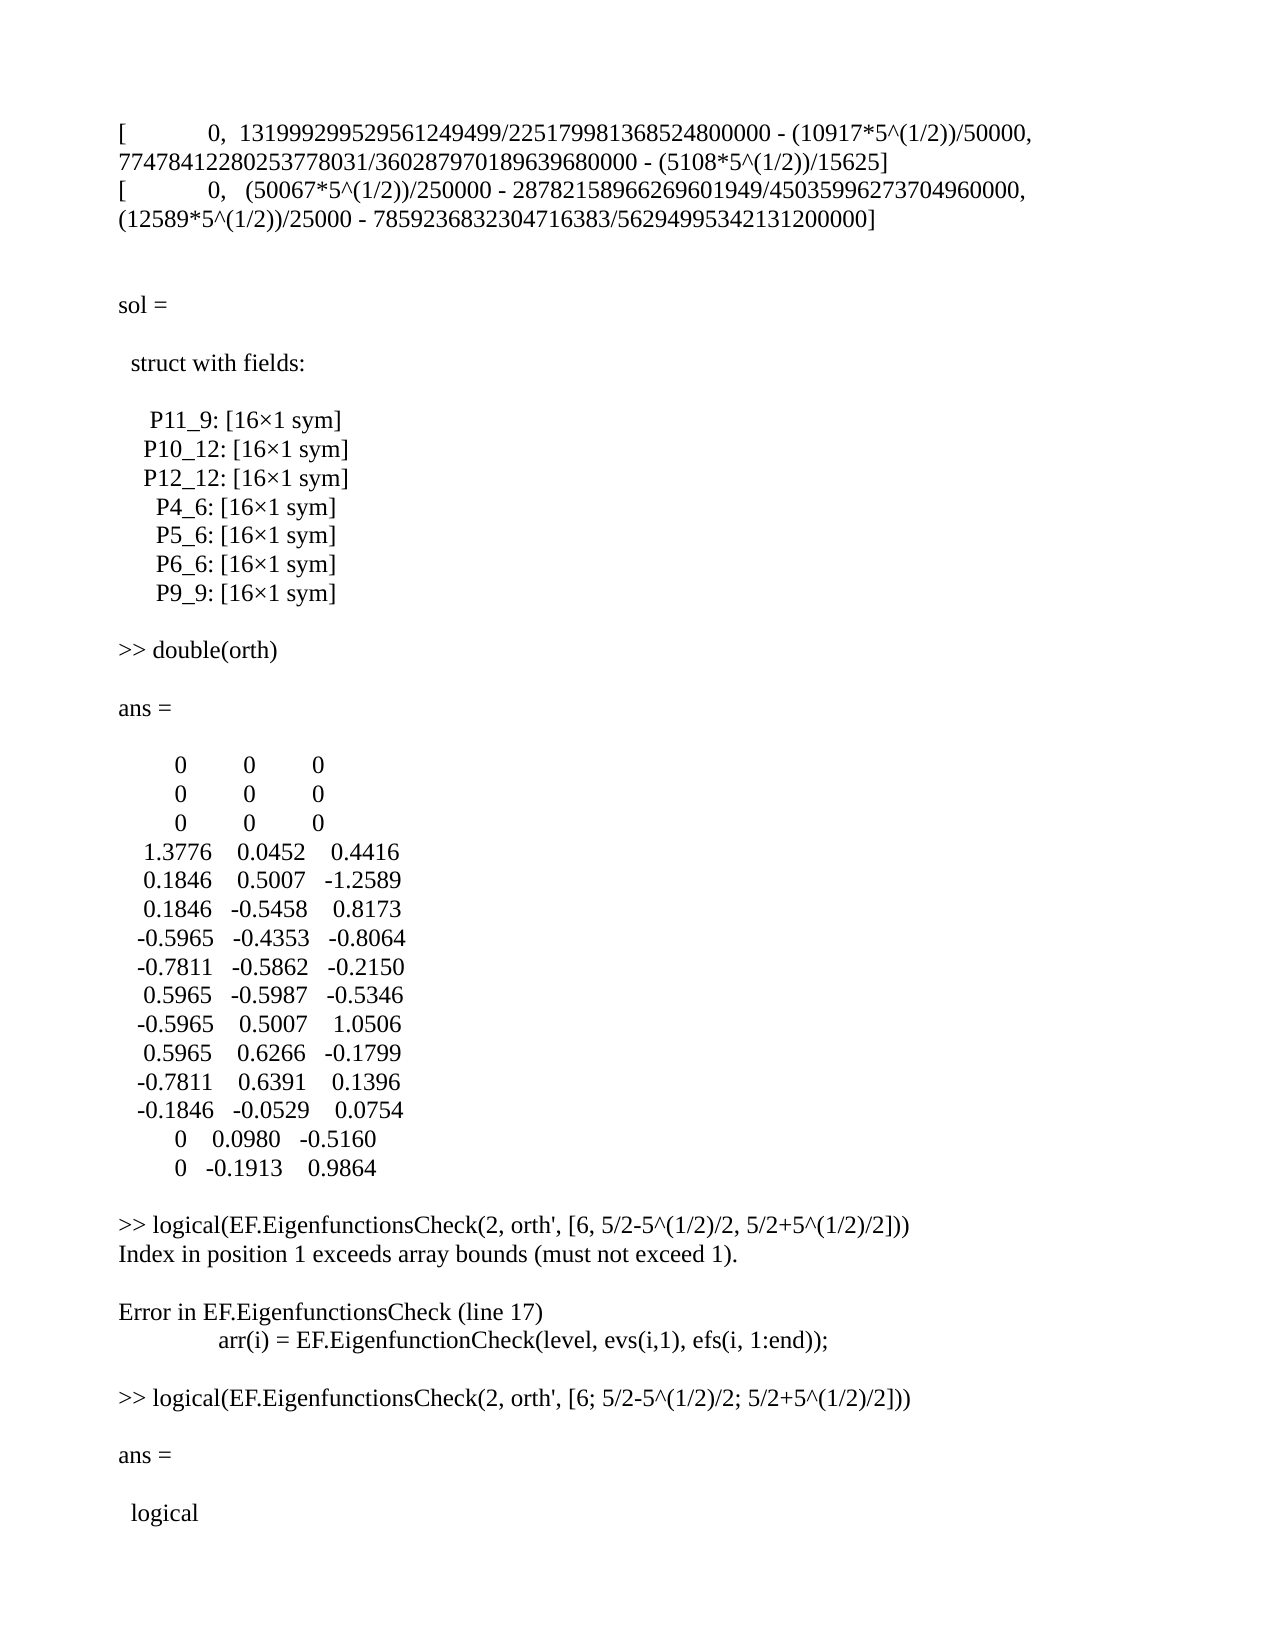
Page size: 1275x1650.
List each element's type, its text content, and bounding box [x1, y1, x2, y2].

text logical [118, 1498, 1157, 1527]
text Index in position 1 exceeds array bounds (must not exceed 1). [118, 1239, 1157, 1268]
text -0.7811 -0.5862 -0.2150 [118, 952, 1157, 981]
text [ 0, (50067*5^(1/2))/250000 - 28782158966269601949/45035996273704960000, (12589*5^(1/2))/25000 - 7859236832304716383/56294995342131200000] [118, 176, 1157, 233]
text >> double(orth) [118, 636, 1157, 664]
text 0 0 0 [118, 808, 1157, 837]
text 0 0.0980 -0.5160 [118, 1124, 1157, 1153]
text 0.1846 0.5007 -1.2589 [118, 866, 1157, 894]
text [ 0, 131999299529561249499/225179981368524800000 - (10917*5^(1/2))/50000, 77478412280253778031/360287970189639680000 - (5108*5^(1/2))/15625] [118, 118, 1157, 176]
text 0 -0.1913 0.9864 [118, 1153, 1157, 1182]
text -0.5965 -0.4353 -0.8064 [118, 923, 1157, 952]
text P9_9: [16×1 sym] [118, 578, 1157, 607]
text Error in EF.EigenfunctionsCheck (line 17) [118, 1297, 1157, 1326]
text struct with fields: [118, 348, 1157, 377]
text P11_9: [16×1 sym] [118, 406, 1157, 434]
text P6_6: [16×1 sym] [118, 549, 1157, 578]
text 0 0 0 [118, 751, 1157, 779]
text 0.1846 -0.5458 0.8173 [118, 894, 1157, 923]
text >> logical(EF.EigenfunctionsCheck(2, orth', [6; 5/2-5^(1/2)/2; 5/2+5^(1/2)/2])) [118, 1383, 1157, 1412]
text 0 0 0 [118, 779, 1157, 808]
text 0.5965 0.6266 -0.1799 [118, 1038, 1157, 1067]
text 0.5965 -0.5987 -0.5346 [118, 981, 1157, 1009]
text -0.7811 0.6391 0.1396 [118, 1067, 1157, 1096]
text arr(i) = EF.EigenfunctionCheck(level, evs(i,1), efs(i, 1:end)); [118, 1326, 1157, 1354]
text P4_6: [16×1 sym] [118, 492, 1157, 521]
text P5_6: [16×1 sym] [118, 521, 1157, 549]
text >> logical(EF.EigenfunctionsCheck(2, orth', [6, 5/2-5^(1/2)/2, 5/2+5^(1/2)/2])) [118, 1211, 1157, 1239]
text ans = [118, 1441, 1157, 1469]
text P10_12: [16×1 sym] [118, 434, 1157, 463]
text -0.5965 0.5007 1.0506 [118, 1009, 1157, 1038]
text sol = [118, 291, 1157, 319]
text -0.1846 -0.0529 0.0754 [118, 1096, 1157, 1124]
text 1.3776 0.0452 0.4416 [118, 837, 1157, 866]
text P12_12: [16×1 sym] [118, 463, 1157, 492]
text ans = [118, 693, 1157, 722]
